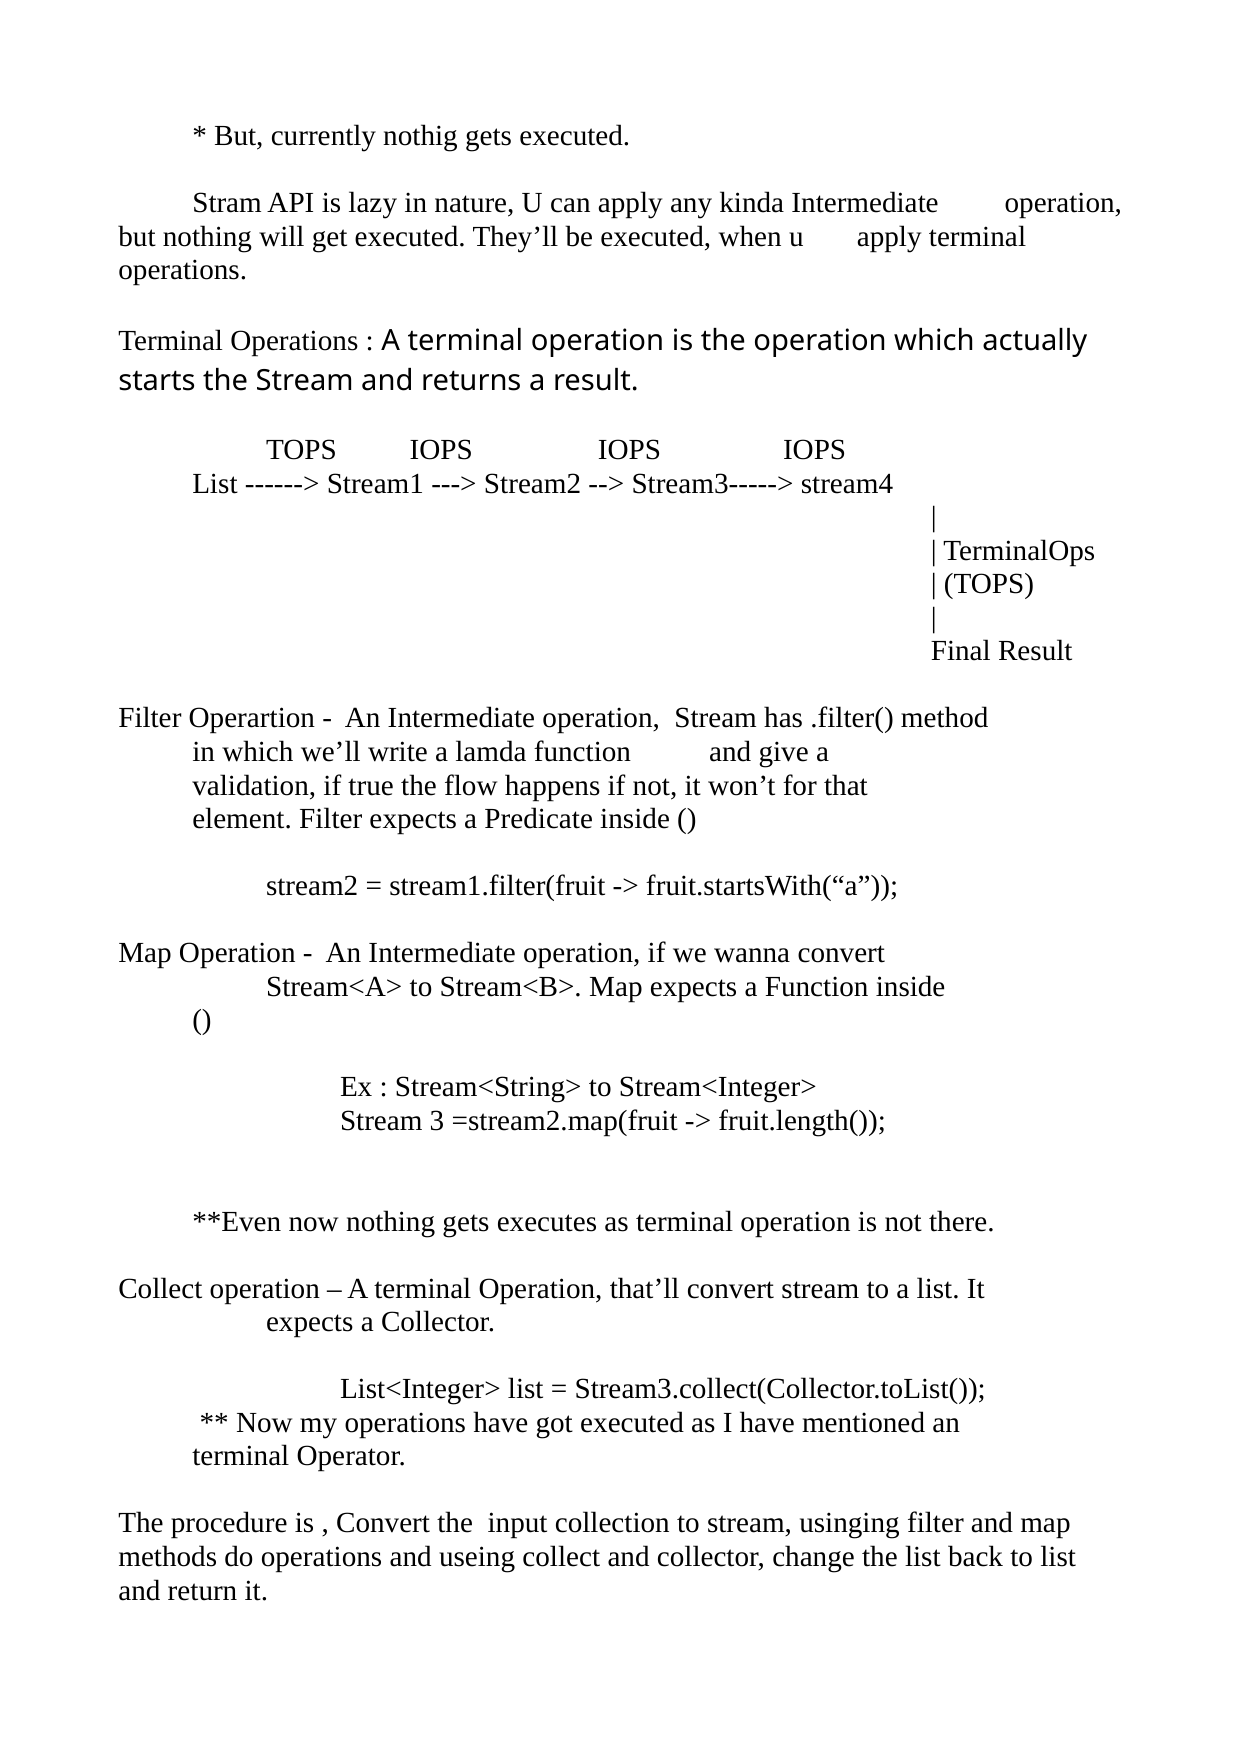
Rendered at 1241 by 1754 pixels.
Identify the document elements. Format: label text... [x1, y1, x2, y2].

text Ex : Stream<String> to Stream<Integer> [118, 1069, 1122, 1103]
text stream2 = stream1.filter(fruit -> fruit.startsWith(“a”)); [118, 868, 1122, 902]
text List ------> Stream1 ---> Stream2 --> Stream3-----> stream4 [118, 466, 1122, 499]
text * But, currently nothig gets executed. [118, 118, 1122, 152]
text Map Operation - An Intermediate operation, if we wanna convert Stream<A> to Stream<B>. Map expects a Function inside () [118, 935, 1122, 1036]
text **Even now nothing gets executes as terminal operation is not there. [118, 1204, 1122, 1237]
text TOPS IOPS IOPS IOPS [118, 432, 1122, 466]
text The procedure is , Convert the input collection to stream, usinging filter and map methods do operations and useing collect and collector, change the list back to list and return it. [118, 1506, 1122, 1606]
text Filter Operartion - An Intermediate operation, Stream has .filter() method in which we’ll write a lamda function and give a validation, if true the flow happens if not, it won’t for that element. Filter expects a Predicate inside () [118, 701, 1122, 835]
text Collect operation – A terminal Operation, that’ll convert stream to a list. It expects a Collector. [118, 1271, 1122, 1338]
text Final Result [118, 633, 1122, 667]
text | [118, 600, 1122, 633]
text | [118, 499, 1122, 533]
text List<Integer> list = Stream3.collect(Collector.toList()); [118, 1371, 1122, 1405]
text Terminal Operations : A terminal operation is the operation which actually starts the Stream and returns a result. [118, 319, 1122, 399]
text Stram API is lazy in nature, U can apply any kinda Intermediate operation, but nothing will get executed. They’ll be executed, when u apply terminal operations. [118, 185, 1122, 286]
text | (TOPS) [118, 566, 1122, 600]
text Stream 3 =stream2.map(fruit -> fruit.length()); [118, 1103, 1122, 1137]
text | TerminalOps [118, 533, 1122, 566]
text ** Now my operations have got executed as I have mentioned an terminal Operator. [118, 1405, 1122, 1472]
